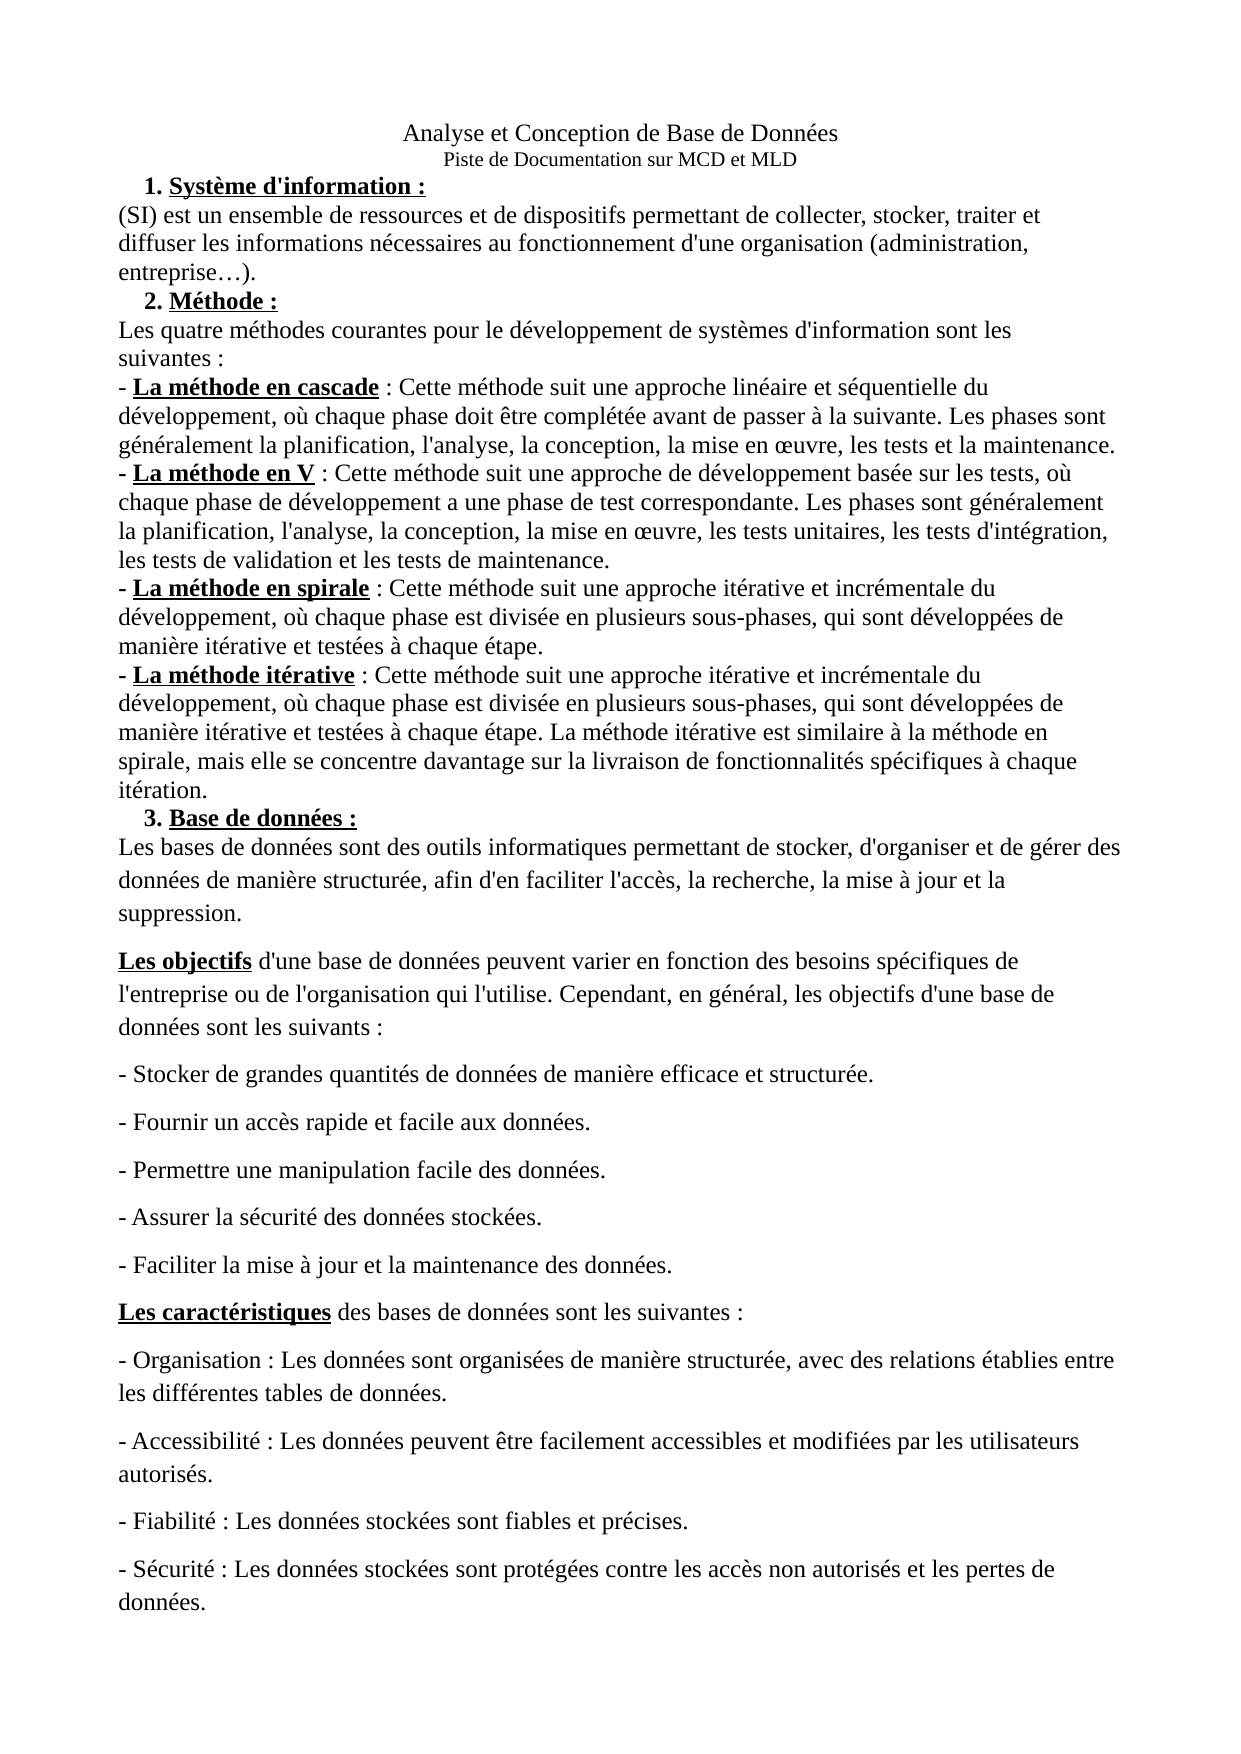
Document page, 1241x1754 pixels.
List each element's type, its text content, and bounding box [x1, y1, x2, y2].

text - Stocker de grandes quantités de données de manière efficace et structurée. [118, 1059, 1122, 1088]
text - Assurer la sécurité des données stockées. [118, 1202, 1122, 1231]
text - La méthode en spirale : Cette méthode suit une approche itérative et incrémentale du développement, où chaque phase est divisée en plusieurs sous-phases, qui sont développées de manière itérative et testées à chaque étape. [118, 573, 1122, 660]
text - Accessibilité : Les données peuvent être facilement accessibles et modifiées par les utilisateurs autorisés. [118, 1426, 1122, 1487]
text - La méthode en V : Cette méthode suit une approche de développement basée sur les tests, où chaque phase de développement a une phase de test correspondante. Les phases sont généralement la planification, l'analyse, la conception, la mise en œuvre, les tests unitaires, les tests d'intégration, les tests de validation et les tests de maintenance. [118, 458, 1122, 573]
text Les caractéristiques des bases de données sont les suivantes : [118, 1297, 1122, 1326]
text Les quatre méthodes courantes pour le développement de systèmes d'information sont les suivantes : [118, 315, 1122, 372]
text (SI) est un ensemble de ressources et de dispositifs permettant de collecter, stocker, traiter et diffuser les informations nécessaires au fonctionnement d'une organisation (administration, entreprise…). [118, 200, 1122, 286]
text - Fiabilité : Les données stockées sont fiables et précises. [118, 1506, 1122, 1535]
text  3. Base de données : [118, 803, 1122, 832]
text Les bases de données sont des outils informatiques permettant de stocker, d'organiser et de gérer des données de manière structurée, afin d'en faciliter l'accès, la recherche, la mise à jour et la suppression. [118, 832, 1122, 927]
text  2. Méthode : [118, 286, 1122, 315]
text Analyse et Conception de Base de Données [118, 118, 1122, 147]
text - Organisation : Les données sont organisées de manière structurée, avec des relations établies entre les différentes tables de données. [118, 1345, 1122, 1407]
text Piste de Documentation sur MCD et MLD [118, 147, 1122, 171]
text - Fournir un accès rapide et facile aux données. [118, 1107, 1122, 1136]
text Les objectifs d'une base de données peuvent varier en fonction des besoins spécifiques de l'entreprise ou de l'organisation qui l'utilise. Cependant, en général, les objectifs d'une base de données sont les suivants : [118, 946, 1122, 1041]
text - La méthode en cascade : Cette méthode suit une approche linéaire et séquentielle du développement, où chaque phase doit être complétée avant de passer à la suivante. Les phases sont généralement la planification, l'analyse, la conception, la mise en œuvre, les tests et la maintenance. [118, 372, 1122, 458]
text - La méthode itérative : Cette méthode suit une approche itérative et incrémentale du développement, où chaque phase est divisée en plusieurs sous-phases, qui sont développées de manière itérative et testées à chaque étape. La méthode itérative est similaire à la méthode en spirale, mais elle se concentre davantage sur la livraison de fonctionnalités spécifiques à chaque itération. [118, 660, 1122, 803]
text - Sécurité : Les données stockées sont protégées contre les accès non autorisés et les pertes de données. [118, 1554, 1122, 1616]
text  1. Système d'information : [118, 171, 1122, 200]
text - Faciliter la mise à jour et la maintenance des données. [118, 1250, 1122, 1279]
text - Permettre une manipulation facile des données. [118, 1155, 1122, 1183]
